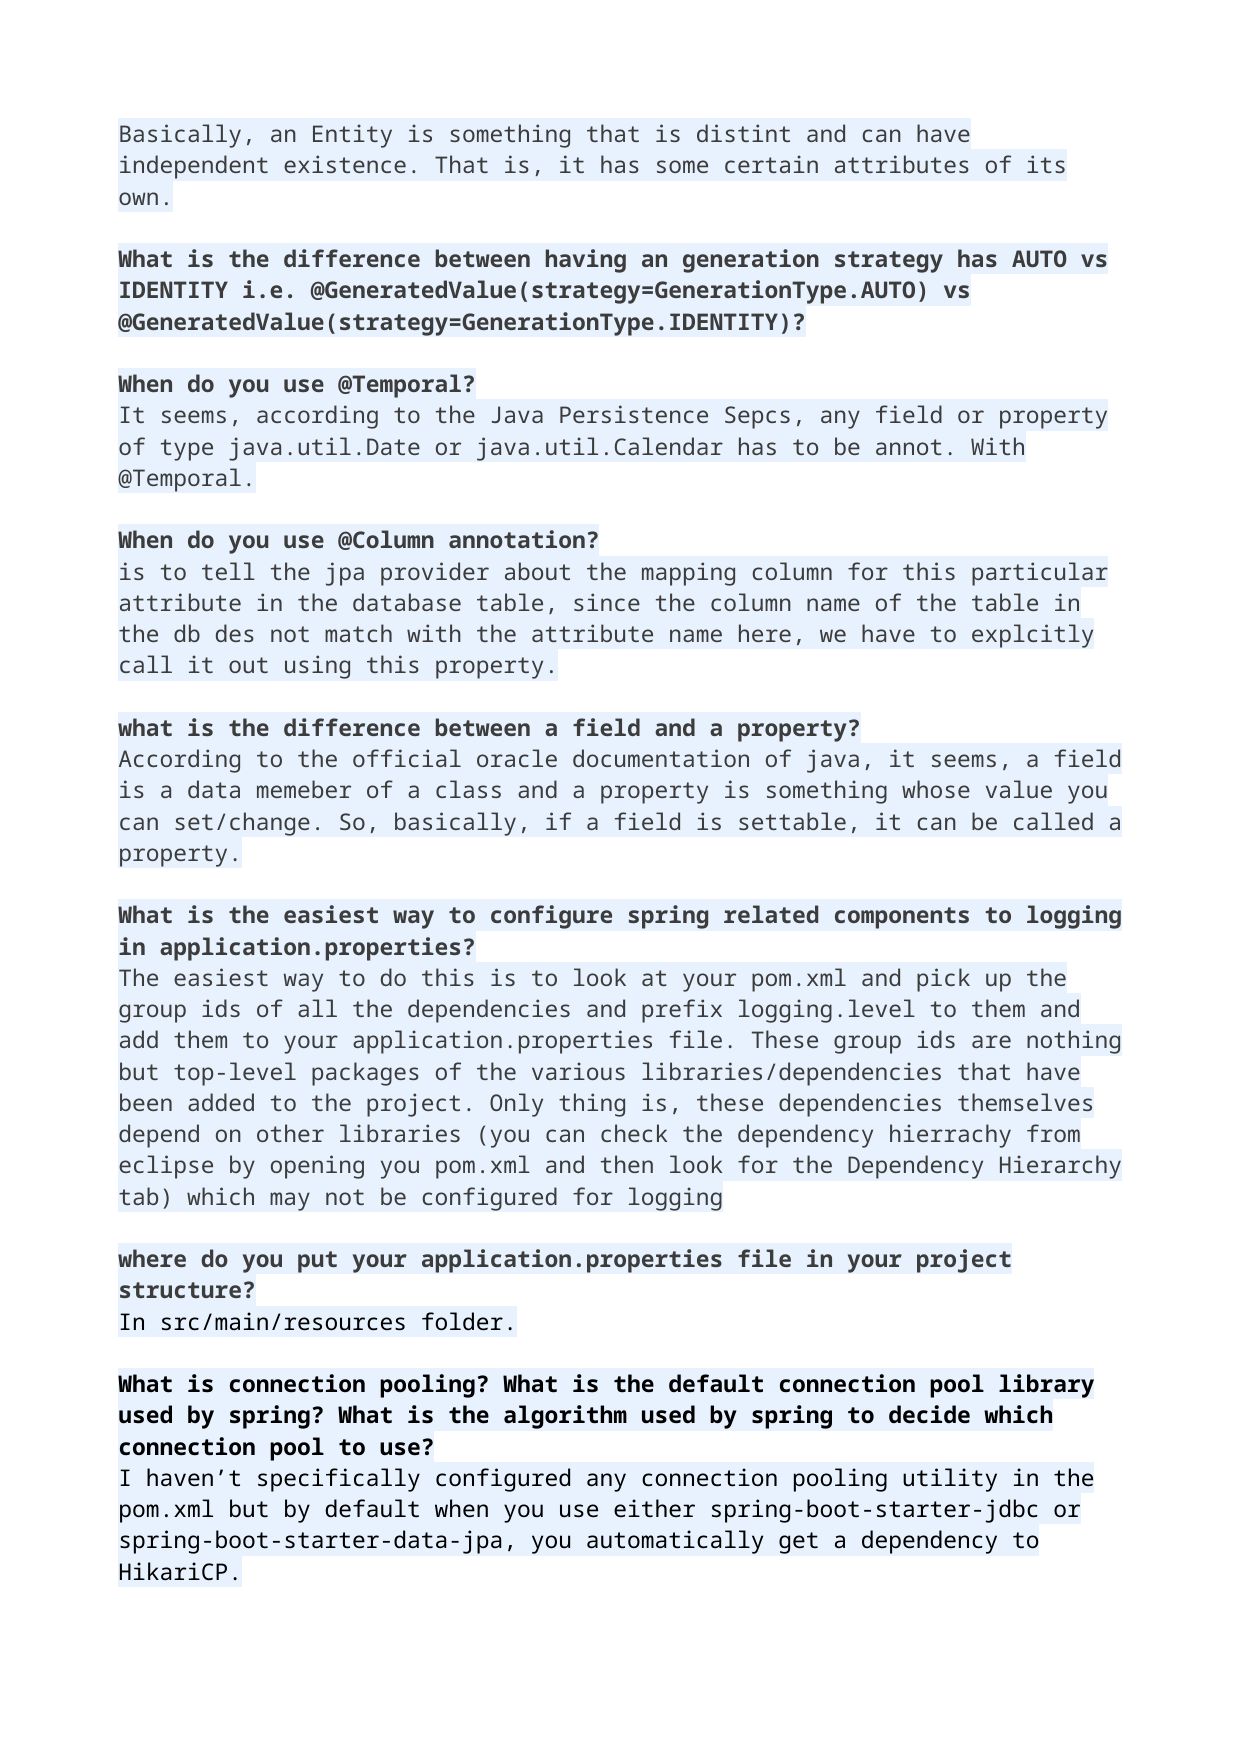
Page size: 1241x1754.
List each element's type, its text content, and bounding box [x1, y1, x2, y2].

text It seems, according to the Java Persistence Sepcs, any field or property of type java.util.Date or java.util.Calendar has to be annot. With @Temporal. [118, 399, 1122, 493]
text When do you use @Temporal? [118, 368, 1122, 399]
text is to tell the jpa provider about the mapping column for this particular attribute in the database table, since the column name of the table in the db des not match with the attribute name here, we have to explcitly call it out using this property. [118, 556, 1122, 681]
text In src/main/resources folder. [118, 1306, 1122, 1337]
text What is the difference between having an generation strategy has AUTO vs IDENTITY i.e. @GeneratedValue(strategy=GenerationType.AUTO) vs @GeneratedValue(strategy=GenerationType.IDENTITY)? [118, 243, 1122, 337]
text Basically, an Entity is something that is distint and can have independent existence. That is, it has some certain attributes of its own. [118, 118, 1122, 212]
text where do you put your application.properties file in your project structure? [118, 1243, 1122, 1306]
text what is the difference between a field and a property? [118, 712, 1122, 743]
text According to the official oracle documentation of java, it seems, a field is a data memeber of a class and a property is something whose value you can set/change. So, basically, if a field is settable, it can be called a property. [118, 743, 1122, 868]
text When do you use @Column annotation? [118, 524, 1122, 556]
text I haven’t specifically configured any connection pooling utility in the pom.xml but by default when you use either spring-boot-starter-jdbc or spring-boot-starter-data-jpa, you automatically get a dependency to HikariCP. [118, 1462, 1122, 1587]
text What is the easiest way to configure spring related components to logging in application.properties? [118, 899, 1122, 962]
text The easiest way to do this is to look at your pom.xml and pick up the group ids of all the dependencies and prefix logging.level to them and add them to your application.properties file. These group ids are nothing but top-level packages of the various libraries/dependencies that have been added to the project. Only thing is, these dependencies themselves depend on other libraries (you can check the dependency hierrachy from eclipse by opening you pom.xml and then look for the Dependency Hierarchy tab) which may not be configured for logging [118, 962, 1122, 1212]
text What is connection pooling? What is the default connection pool library used by spring? What is the algorithm used by spring to decide which connection pool to use? [118, 1368, 1122, 1462]
